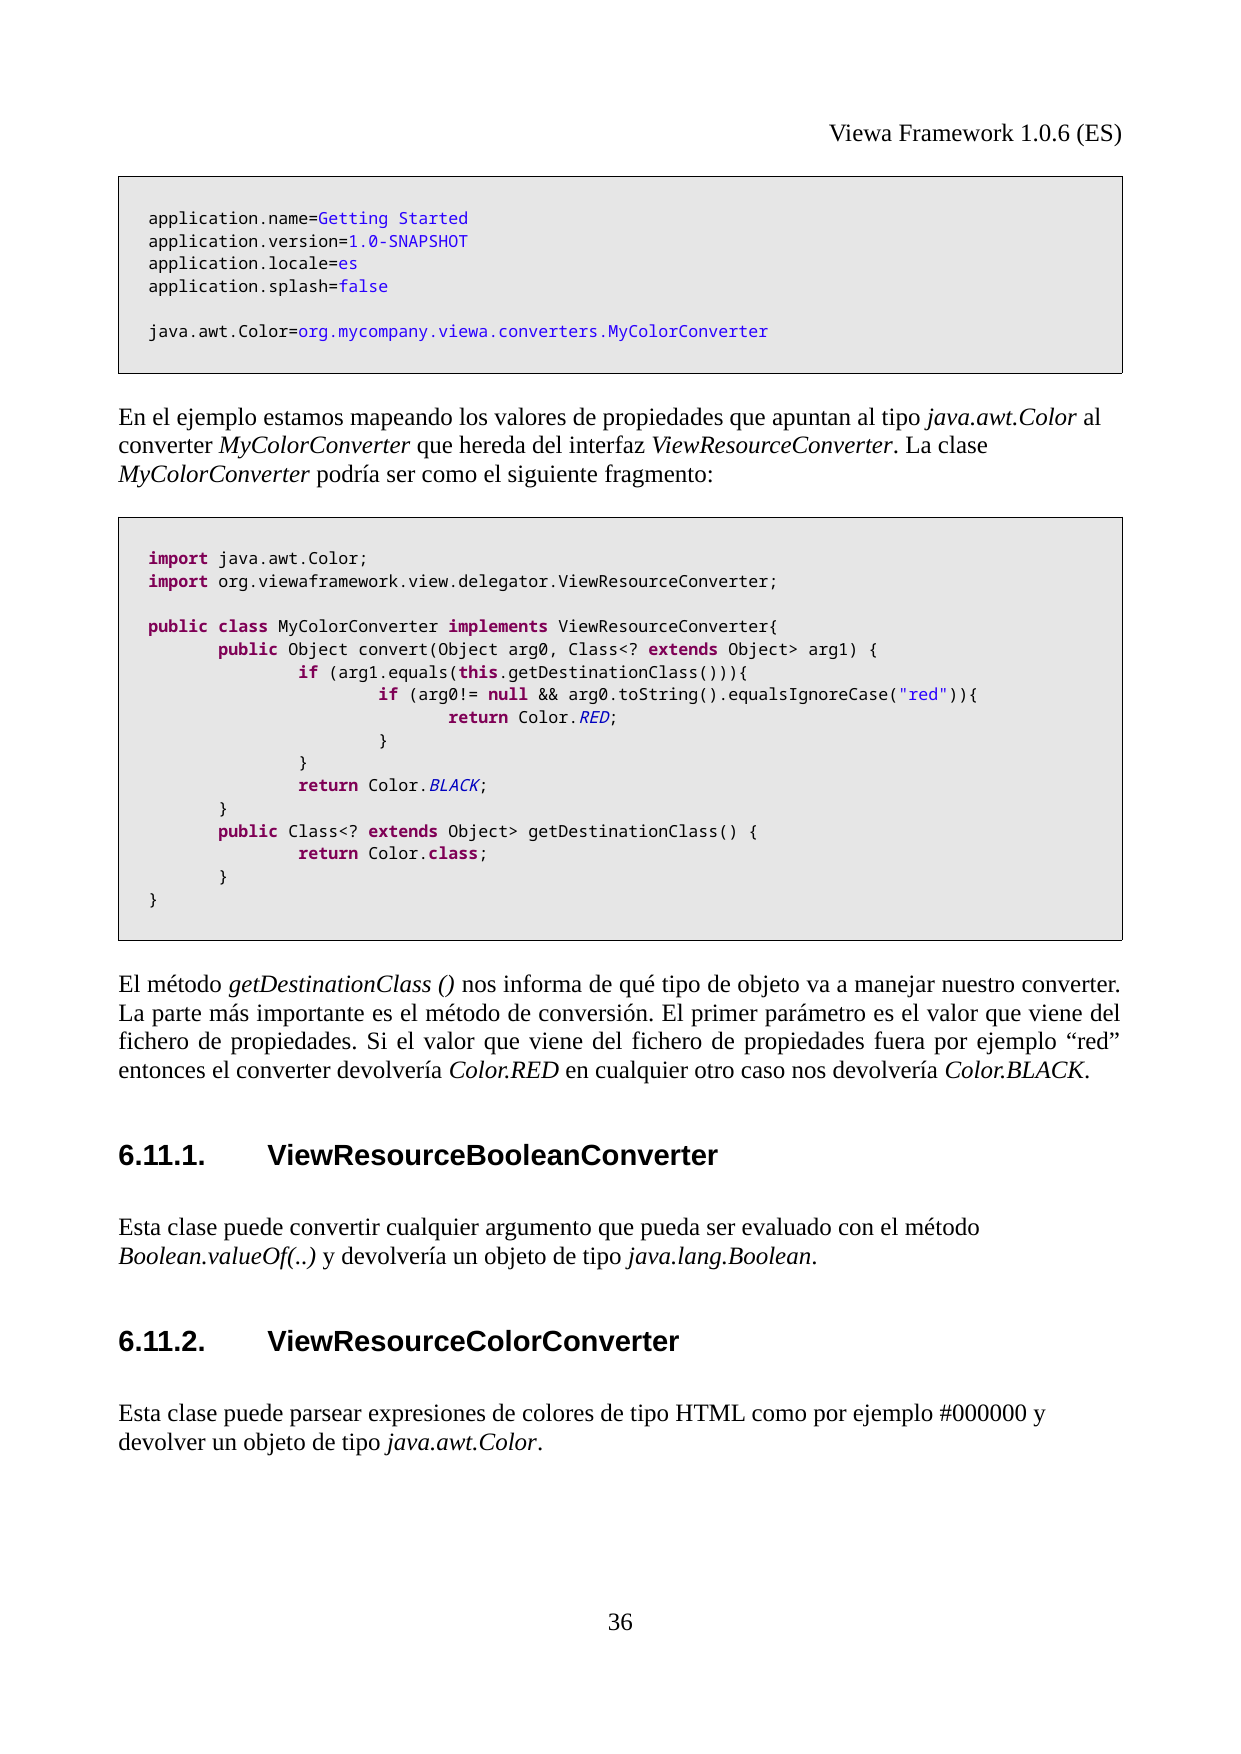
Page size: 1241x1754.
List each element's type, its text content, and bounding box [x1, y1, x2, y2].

subtitle ViewResourceColorConverter [118, 1324, 1122, 1357]
text El método getDestinationClass () nos informa de qué tipo de objeto va a manejar nuestro converter. La parte más importante es el método de conversión. El primer parámetro es el valor que viene del fichero de propiedades. Si el valor que viene del fichero de propiedades fuera por ejemplo “red” entonces el converter devolvería Color.RED en cualquier otro caso nos devolvería Color.BLACK. [118, 969, 1122, 1084]
text Esta clase puede parsear expresiones de colores de tipo HTML como por ejemplo #000000 y devolver un objeto de tipo java.awt.Color. [118, 1398, 1122, 1456]
text Esta clase puede convertir cualquier argumento que pueda ser evaluado con el método Boolean.valueOf(..) y devolvería un objeto de tipo java.lang.Boolean. [118, 1212, 1122, 1270]
table_header import java.awt.Color; import org.viewaframework.view.delegator.ViewResourceConverter; public class MyColorConverter implements ViewResourceConverter{ public Object convert(Object arg0, Class<? extends Object> arg1) { if (arg1.equals(this.getDestinationClass())){ if (arg0!= null && arg0.toString().equalsIgnoreCase("red")){ return Color.RED; } } return Color.BLACK; } public Class<? extends Object> getDestinationClass() { return Color.class; } } [119, 518, 1122, 940]
text En el ejemplo estamos mapeando los valores de propiedades que apuntan al tipo java.awt.Color al converter MyColorConverter que hereda del interfaz ViewResourceConverter. La clase MyColorConverter podría ser como el siguiente fragmento: [118, 402, 1122, 488]
subtitle ViewResourceBooleanConverter [118, 1138, 1122, 1171]
table_header application.name=Getting Started application.version=1.0-SNAPSHOT application.locale=es application.splash=false java.awt.Color=org.mycompany.viewa.converters.MyColorConverter [119, 177, 1122, 373]
